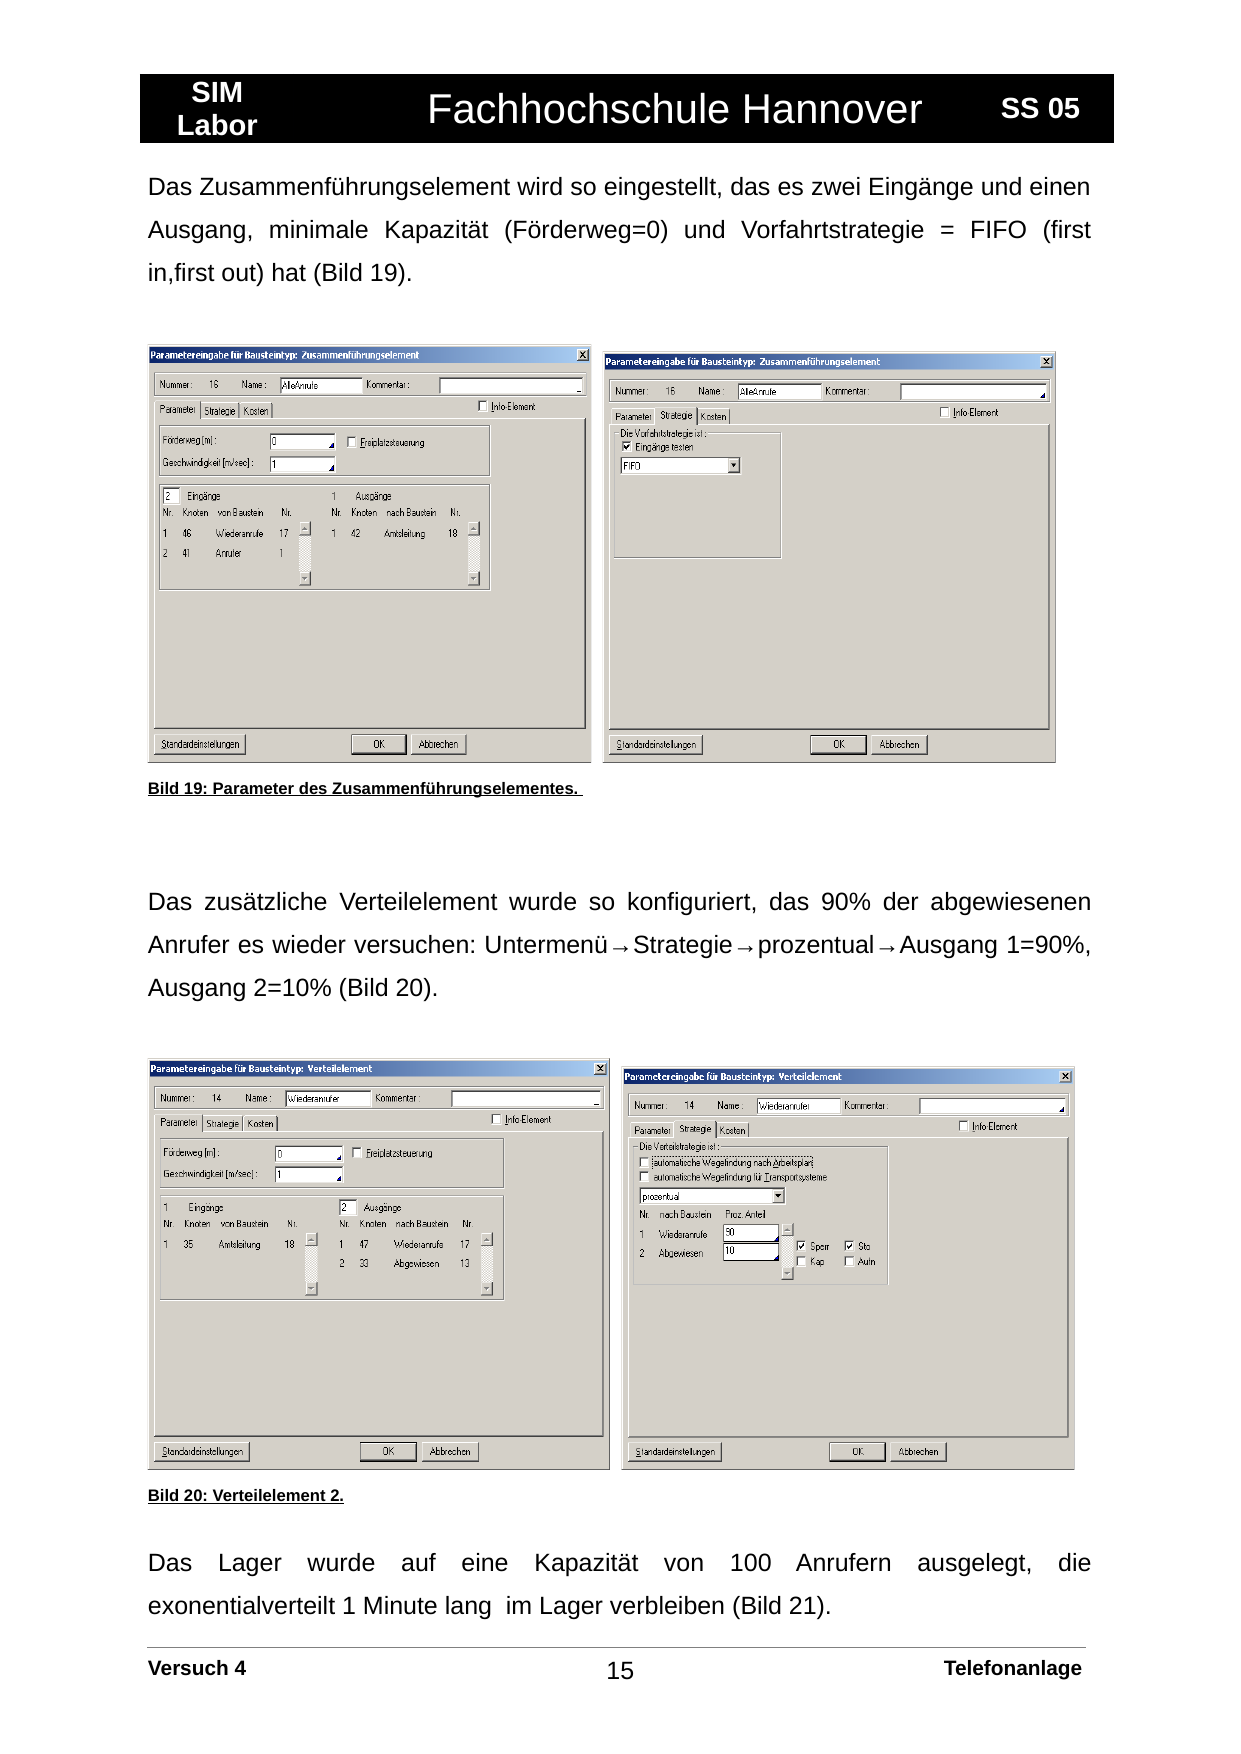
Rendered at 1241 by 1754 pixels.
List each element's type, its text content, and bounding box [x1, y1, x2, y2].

text Das Lager wurde auf eine Kapazität von 100 Anrufern ausgelegt, die exonentialverteilt 1 Minute lang im Lager verbleiben (Bild 21). [148, 1548, 1093, 1620]
text Das Zusammenführungselement wird so eingestellt, das es zwei Eingänge und einen Ausgang, minimale Kapazität (Förderweg=0) und Vorfahrtstrategie = FIFO (first in,first out) hat (Bild 19). [148, 172, 1093, 287]
picture [147, 1058, 610, 1470]
text Bild 19: Parameter des Zusammenführungselementes. [148, 779, 1093, 798]
text Bild 20: Verteilelement 2. [148, 1486, 1093, 1505]
picture [621, 1066, 1075, 1470]
picture [602, 351, 1056, 763]
picture [147, 344, 592, 763]
text Das zusätzliche Verteilelement wurde so konfiguriert, das 90% der abgewiesenen Anrufer es wieder versuchen: Untermenü→Strategie→prozentual→Ausgang 1=90%, Ausgang 2=10% (Bild 20). [148, 886, 1093, 1001]
